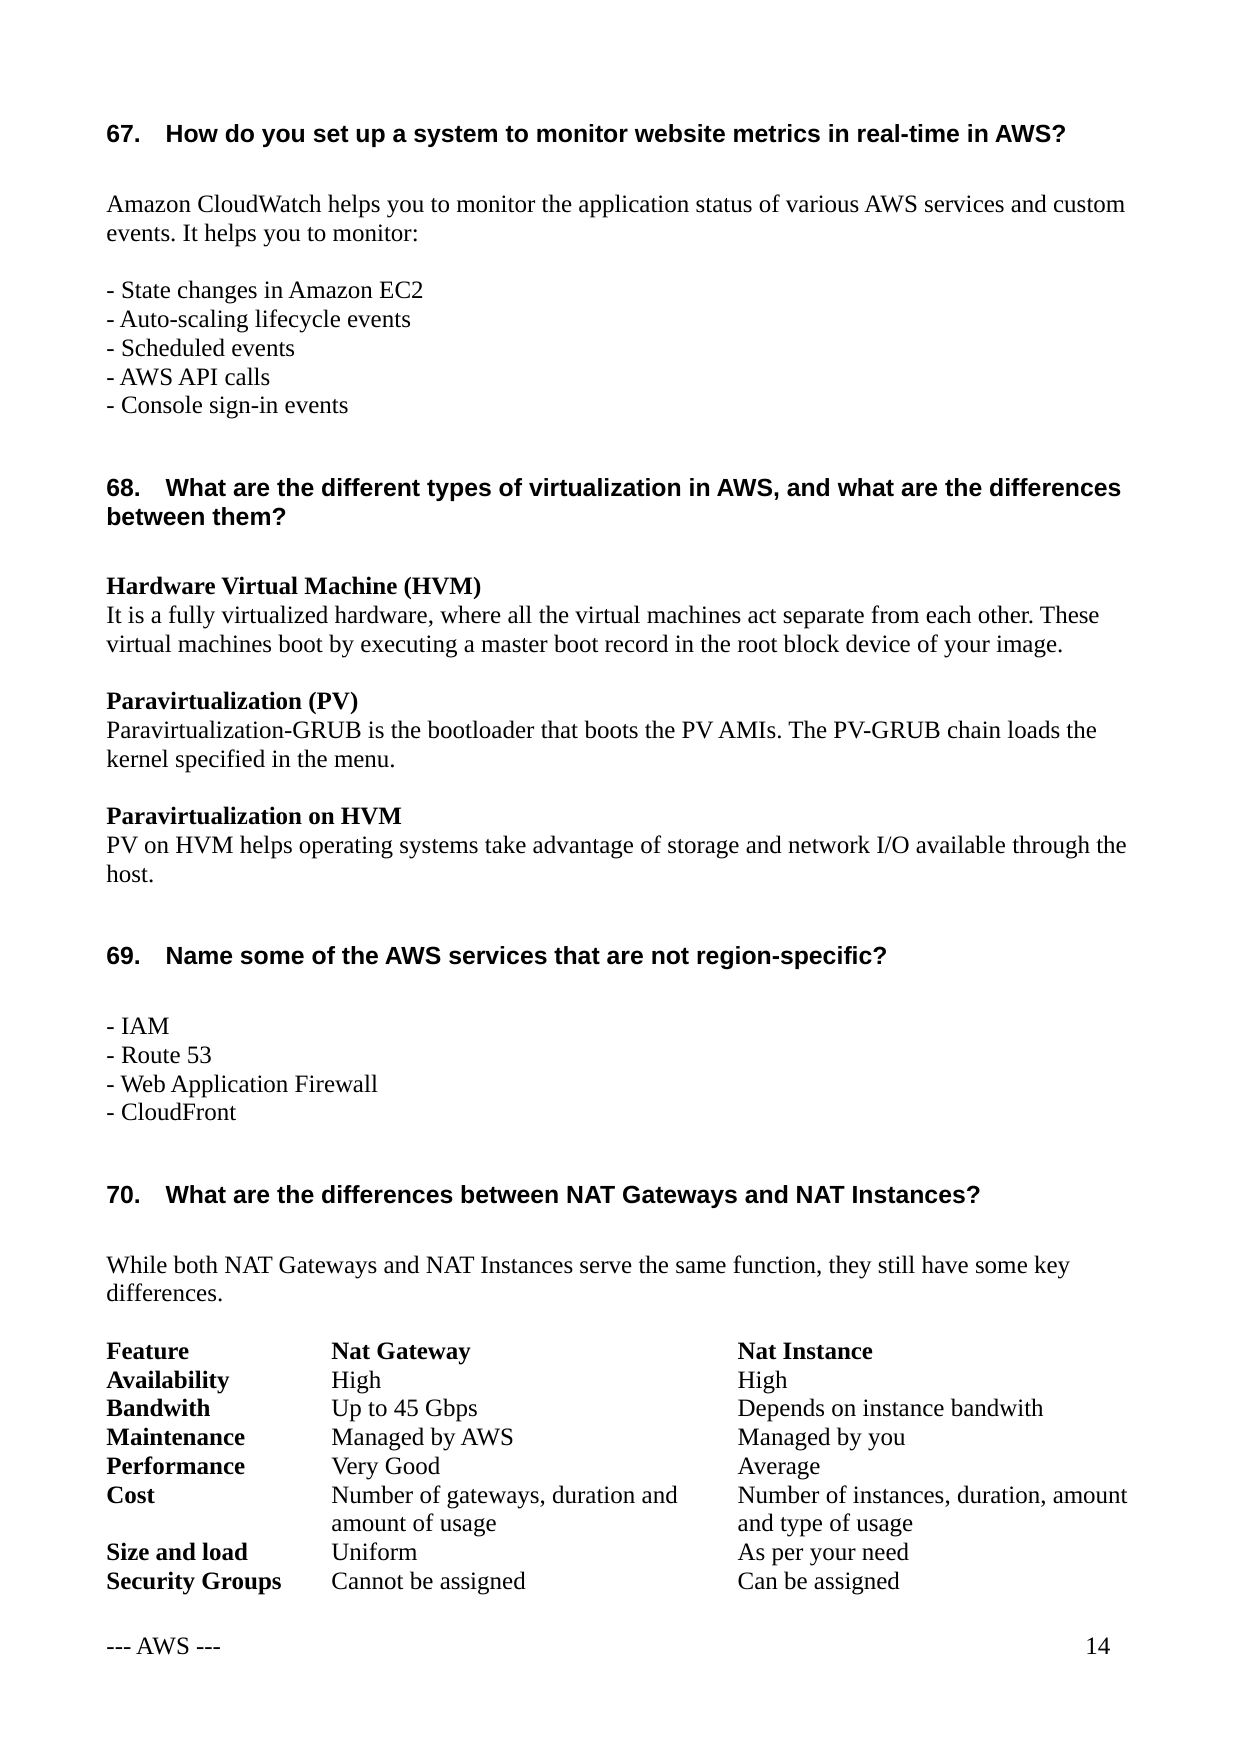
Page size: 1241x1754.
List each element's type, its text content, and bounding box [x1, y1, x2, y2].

table_header Nat Instance [738, 1336, 1134, 1365]
table_cell Can be assigned [738, 1566, 1134, 1595]
table_cell Up to 45 Gbps [331, 1394, 737, 1422]
text - State changes in Amazon EC2 [106, 276, 1134, 304]
table_cell Maintenance [106, 1422, 331, 1451]
text Paravirtualization-GRUB is the bootloader that boots the PV AMIs. The PV-GRUB chain loads the kernel specified in the menu. [106, 715, 1134, 773]
subtitle How do you set up a system to monitor website metrics in real-time in AWS? [106, 119, 1134, 148]
table_cell Cannot be assigned [331, 1566, 737, 1595]
table_cell Very Good [331, 1451, 737, 1480]
subtitle What are the differences between NAT Gateways and NAT Instances? [106, 1180, 1134, 1208]
table_cell Performance [106, 1451, 331, 1480]
table_cell Security Groups [106, 1566, 331, 1595]
table_cell Size and load [106, 1537, 331, 1566]
text - IAM [106, 1011, 1134, 1040]
table_cell Average [738, 1451, 1134, 1480]
text - Web Application Firewall [106, 1069, 1134, 1097]
table_cell Managed by you [738, 1422, 1134, 1451]
table_cell High [331, 1365, 737, 1393]
subtitle What are the different types of virtualization in AWS, and what are the differences between them? [106, 473, 1134, 530]
text Paravirtualization on HVM [106, 801, 1134, 830]
text - Auto-scaling lifecycle events [106, 304, 1134, 333]
text Amazon CloudWatch helps you to monitor the application status of various AWS services and custom events. It helps you to monitor: [106, 189, 1134, 247]
text - Scheduled events [106, 333, 1134, 362]
text - CloudFront [106, 1097, 1134, 1126]
table_cell High [738, 1365, 1134, 1393]
table_cell Depends on instance bandwith [738, 1394, 1134, 1422]
table_cell Number of gateways, duration and amount of usage [331, 1480, 737, 1537]
table_cell Bandwith [106, 1394, 331, 1422]
text - AWS API calls [106, 362, 1134, 391]
table_cell Availability [106, 1365, 331, 1393]
table_cell Uniform [331, 1537, 737, 1566]
table_cell As per your need [738, 1537, 1134, 1566]
table_cell Cost [106, 1480, 331, 1537]
text - Console sign-in events [106, 391, 1134, 419]
table_cell Number of instances, duration, amount and type of usage [738, 1480, 1134, 1537]
table_header Nat Gateway [331, 1336, 737, 1365]
table_header Feature [106, 1336, 331, 1365]
text Hardware Virtual Machine (HVM) [106, 571, 1134, 600]
text Paravirtualization (PV) [106, 686, 1134, 715]
text It is a fully virtualized hardware, where all the virtual machines act separate from each other. These virtual machines boot by executing a master boot record in the root block device of your image. [106, 600, 1134, 658]
text PV on HVM helps operating systems take advantage of storage and network I/O available through the host. [106, 830, 1134, 888]
text - Route 53 [106, 1040, 1134, 1069]
text While both NAT Gateways and NAT Instances serve the same function, they still have some key differences. [106, 1250, 1134, 1307]
subtitle Name some of the AWS services that are not region-specific? [106, 941, 1134, 970]
table_cell Managed by AWS [331, 1422, 737, 1451]
